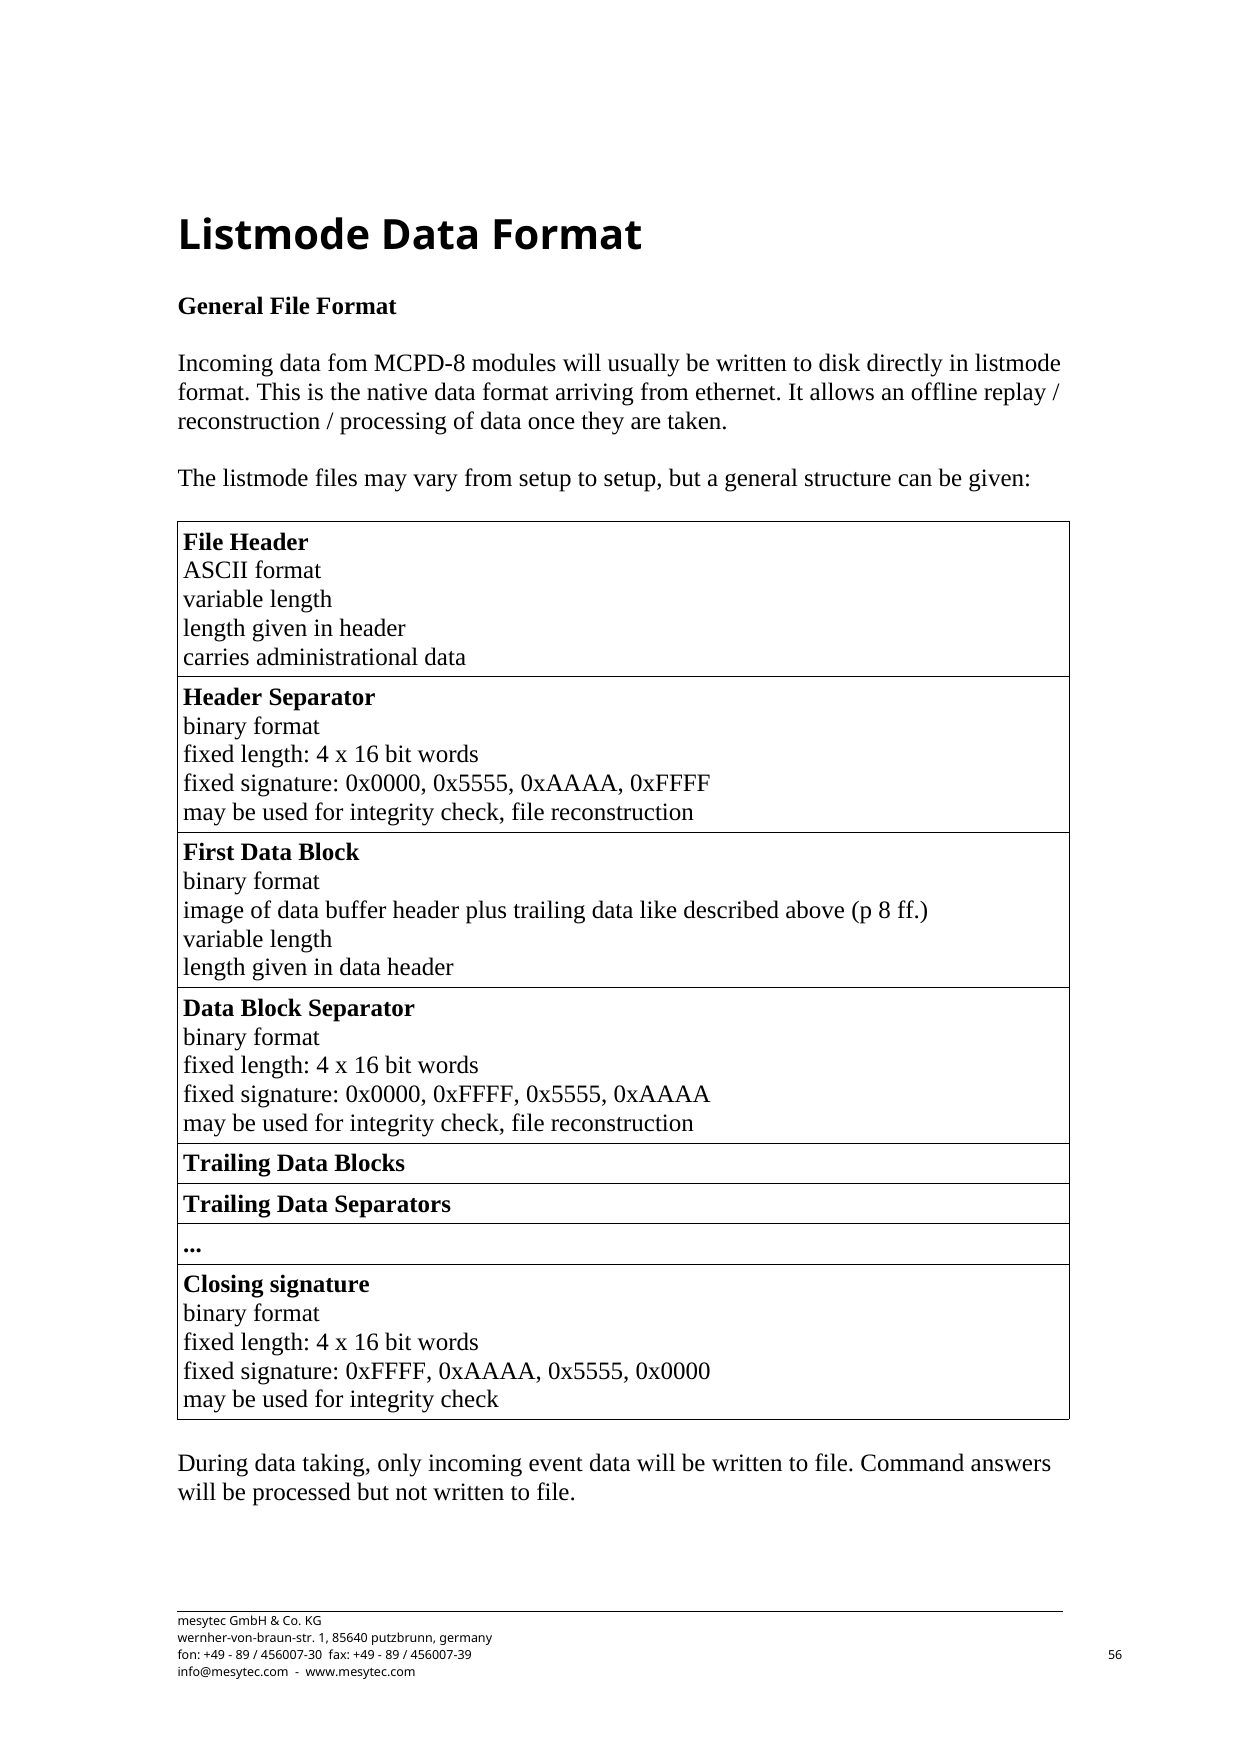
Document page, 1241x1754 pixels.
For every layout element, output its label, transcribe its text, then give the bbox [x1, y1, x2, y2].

subtitle General File Format [177, 291, 1063, 319]
table_cell Header Separator binary format fixed length: 4 x 16 bit words fixed signature: 0x0000, 0x5555, 0xAAAA, 0xFFFF may be used for integrity check, file reconstruction [178, 677, 1069, 832]
text The listmode files may vary from setup to setup, but a general structure can be given: [177, 463, 1063, 492]
text Incoming data fom MCPD-8 modules will usually be written to disk directly in listmode format. This is the native data format arriving from ethernet. It allows an offline replay / reconstruction / processing of data once they are taken. [177, 348, 1063, 434]
table_cell First Data Block binary format image of data buffer header plus trailing data like described above (p 8 ff.) variable length length given in data header [178, 833, 1069, 987]
table_cell ... [178, 1224, 1069, 1264]
table_header File Header ASCII format variable length length given in header carries administrational data [178, 522, 1069, 676]
table_cell Trailing Data Blocks [178, 1144, 1069, 1183]
table_cell Closing signature binary format fixed length: 4 x 16 bit words fixed signature: 0xFFFF, 0xAAAA, 0x5555, 0x0000 may be used for integrity check [178, 1265, 1069, 1419]
subtitle Listmode Data Format [177, 205, 1063, 262]
table_cell Data Block Separator binary format fixed length: 4 x 16 bit words fixed signature: 0x0000, 0xFFFF, 0x5555, 0xAAAA may be used for integrity check, file reconstruction [178, 988, 1069, 1142]
text During data taking, only incoming event data will be written to file. Command answers will be processed but not written to file. [177, 1448, 1063, 1506]
table_cell Trailing Data Separators [178, 1184, 1069, 1223]
